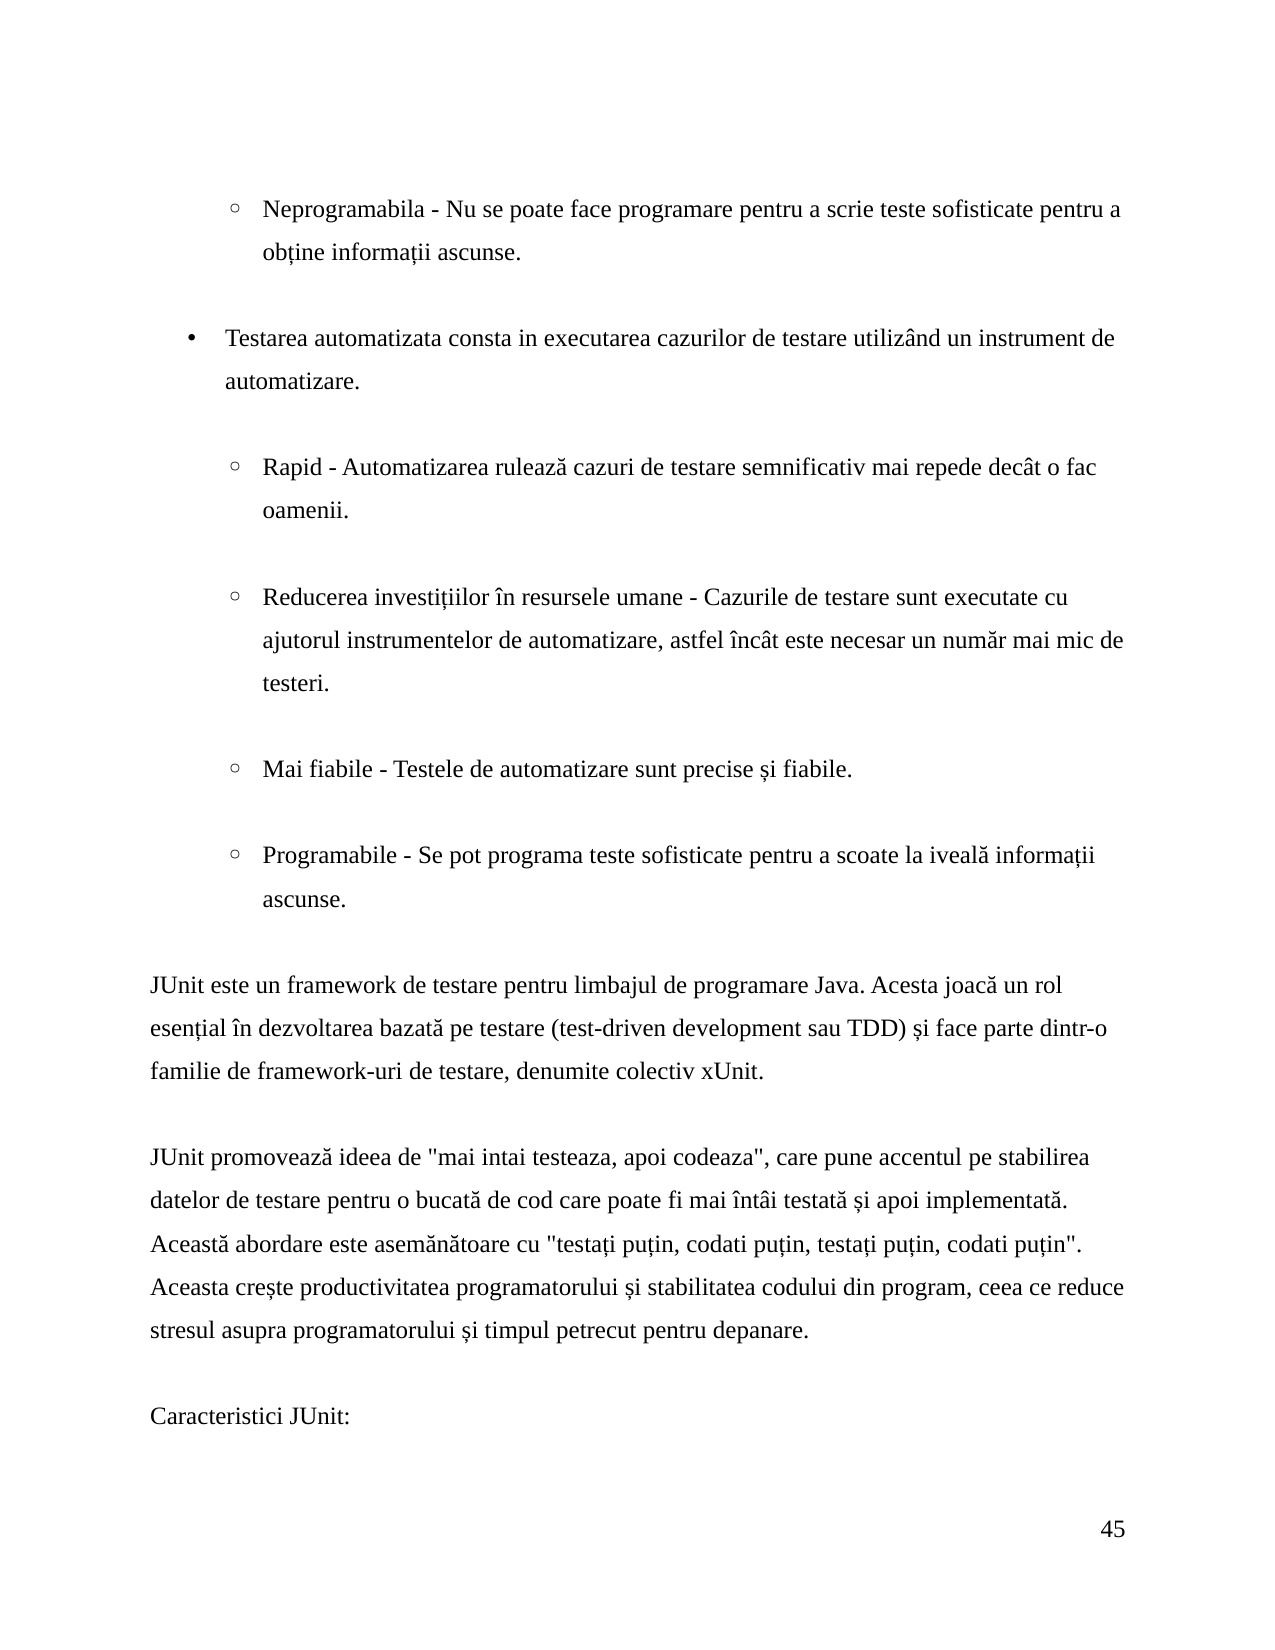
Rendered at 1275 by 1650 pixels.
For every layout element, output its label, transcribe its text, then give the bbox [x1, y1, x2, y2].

list Testarea automatizata consta in executarea cazurilor de testare utilizând un instrument de automatizare. [187, 323, 1125, 395]
list Mai fiabile - Testele de automatizare sunt precise și fiabile. [225, 754, 1125, 783]
list Neprogramabila - Nu se poate face programare pentru a scrie teste sofisticate pentru a obține informații ascunse. [225, 194, 1125, 266]
text Caracteristici JUnit: [150, 1401, 1125, 1430]
text JUnit este un framework de testare pentru limbajul de programare Java. Acesta joacă un rol esențial în dezvoltarea bazată pe testare (test-driven development sau TDD) și face parte dintr-o familie de framework-uri de testare, denumite colectiv xUnit. [150, 970, 1125, 1085]
list Reducerea investițiilor în resursele umane - Cazurile de testare sunt executate cu ajutorul instrumentelor de automatizare, astfel încât este necesar un număr mai mic de testeri. [225, 582, 1125, 697]
list Programabile - Se pot programa teste sofisticate pentru a scoate la iveală informații ascunse. [225, 841, 1125, 912]
text JUnit promovează ideea de "mai intai testeaza, apoi codeaza", care pune accentul pe stabilirea datelor de testare pentru o bucată de cod care poate fi mai întâi testată și apoi implementată. Această abordare este asemănătoare cu "testați puțin, codati puțin, testați puțin, codati puțin". Aceasta crește productivitatea programatorului și stabilitatea codului din program, ceea ce reduce stresul asupra programatorului și timpul petrecut pentru depanare. [150, 1142, 1125, 1344]
list Rapid - Automatizarea rulează cazuri de testare semnificativ mai repede decât o fac oamenii. [225, 452, 1125, 524]
